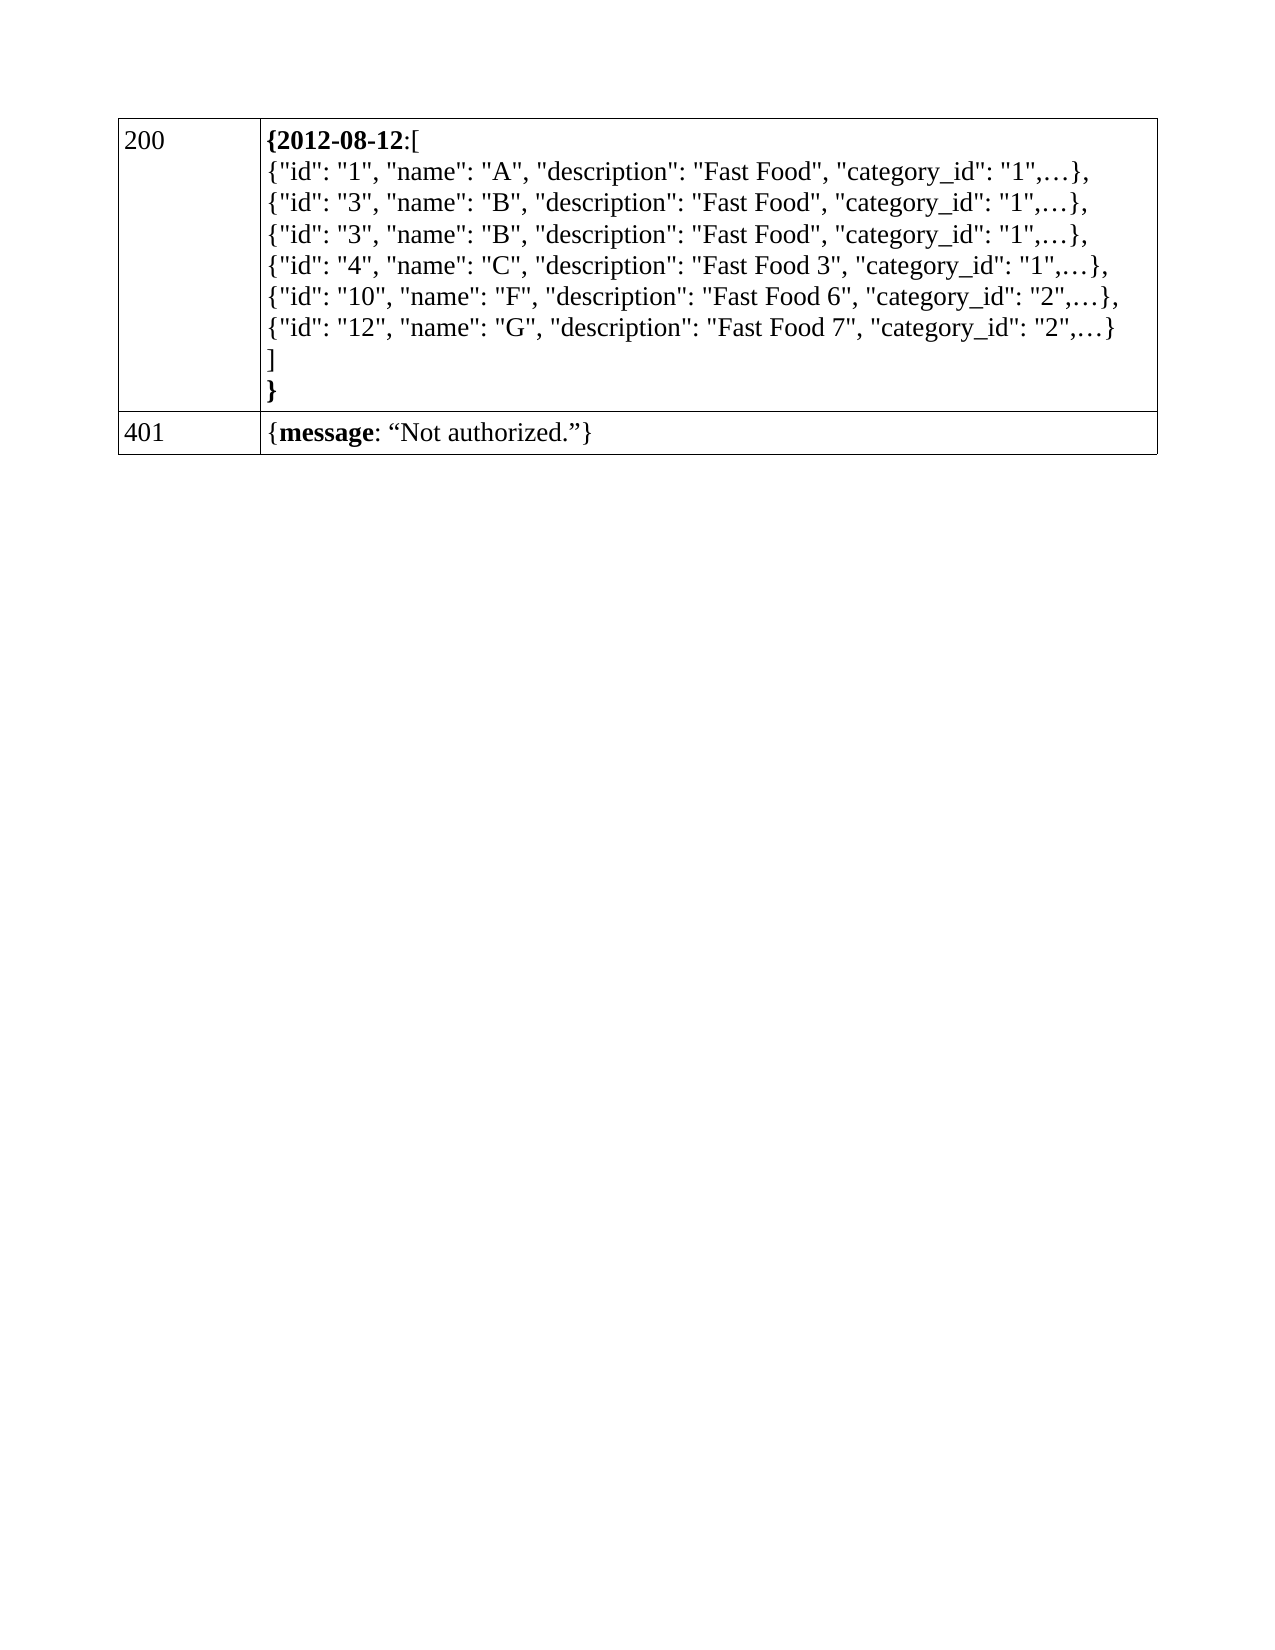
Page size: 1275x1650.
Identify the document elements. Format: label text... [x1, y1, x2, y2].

table_cell 200 [119, 119, 260, 411]
table_cell 401 [119, 412, 260, 453]
table_cell {message: “Not authorized.”} [261, 412, 1157, 453]
table_cell {2012-08-12:[ {"id": "1", "name": "A", "description": "Fast Food", "category_id": "1",…}, {"id": "3", "name": "B", "description": "Fast Food", "category_id": "1",…}, {"id": "3", "name": "B", "description": "Fast Food", "category_id": "1",…}, {"id": "4", "name": "C", "description": "Fast Food 3", "category_id": "1",…}, {"id": "10", "name": "F", "description": "Fast Food 6", "category_id": "2",…}, {"id": "12", "name": "G", "description": "Fast Food 7", "category_id": "2",…} ] } [261, 119, 1157, 411]
